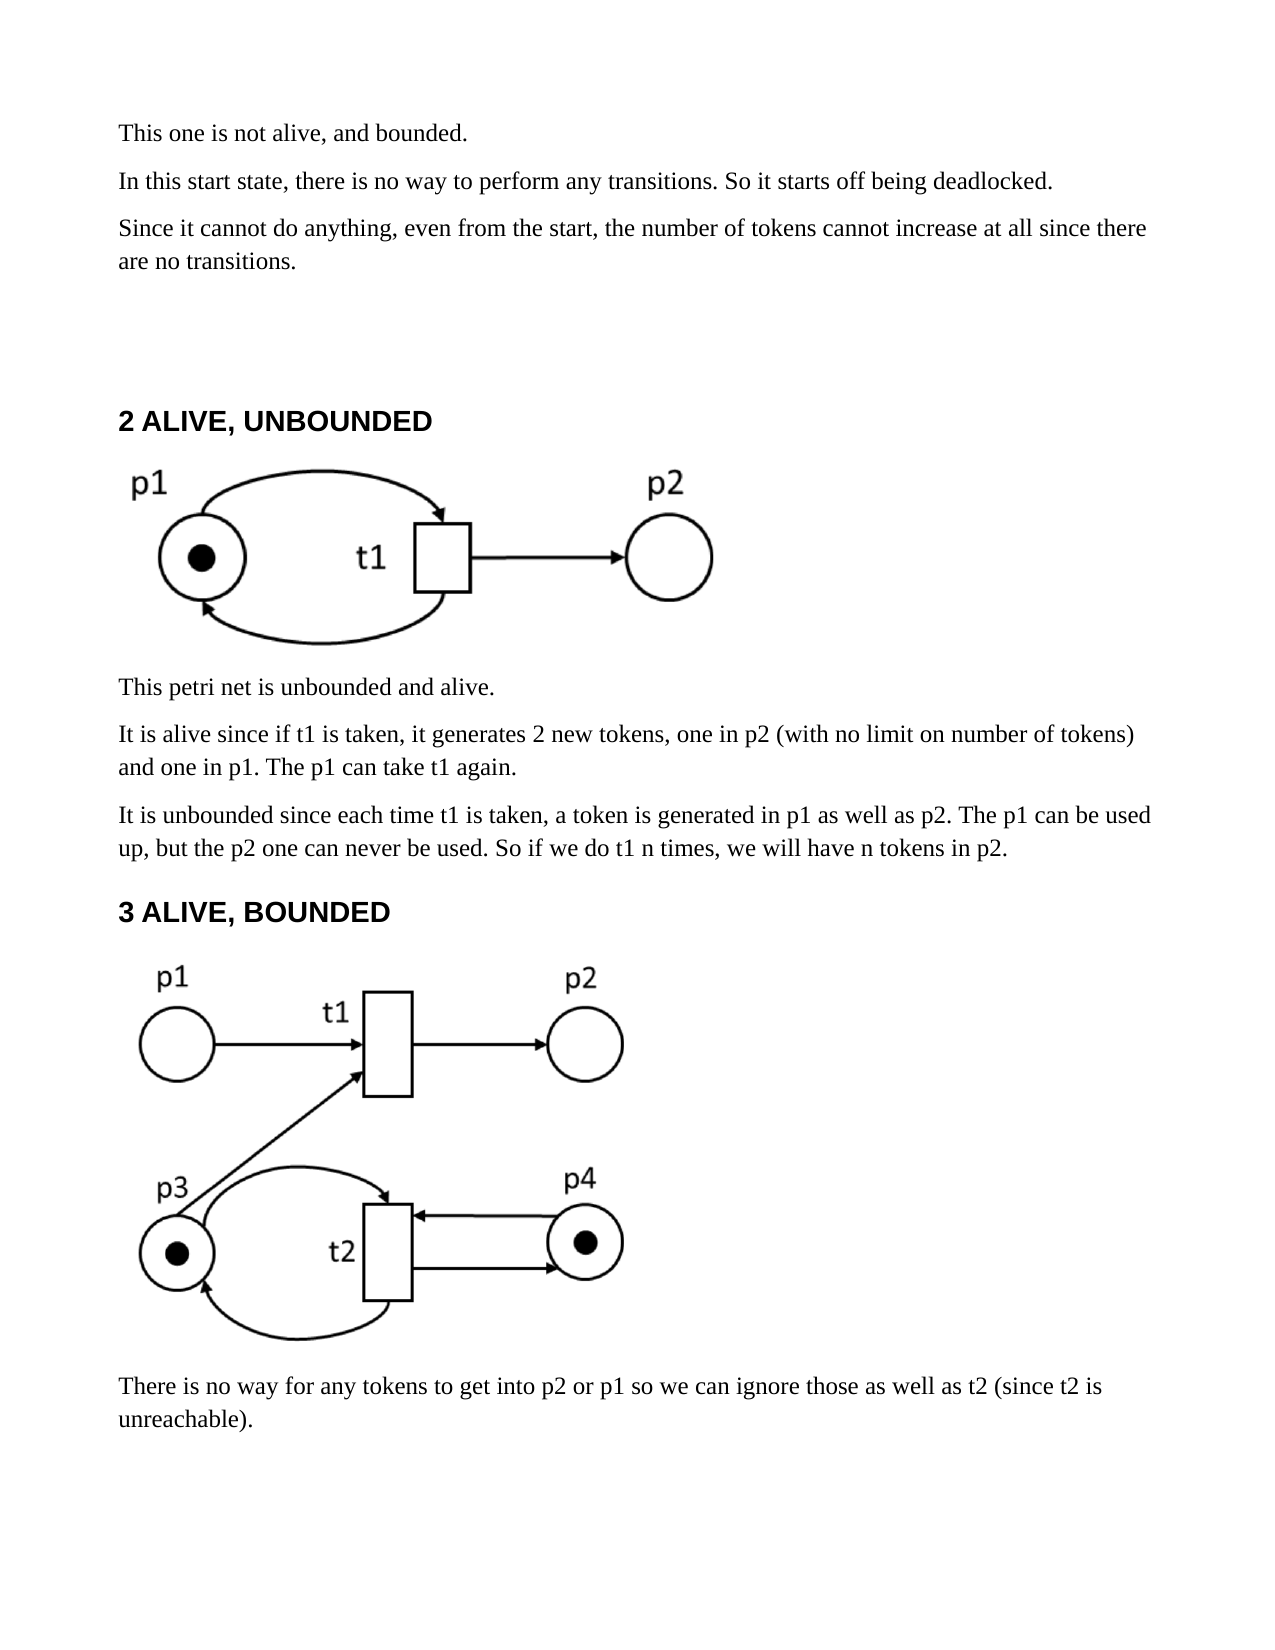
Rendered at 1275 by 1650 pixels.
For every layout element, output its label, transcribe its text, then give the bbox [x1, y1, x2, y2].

text It is unbounded since each time t1 is taken, a token is generated in p1 as well as p2. The p1 can be used up, but the p2 one can never be used. So if we do t1 n times, we will have n tokens in p2. [118, 800, 1157, 862]
subtitle 3 ALIVE, BOUNDED [118, 895, 1157, 929]
text It is alive since if t1 is taken, it generates 2 new tokens, one in p2 (with no limit on number of tokens) and one in p1. The p1 can take t1 again. [118, 719, 1157, 781]
text Since it cannot do anything, even from the start, the number of tokens cannot increase at all since there are no transitions. [118, 213, 1157, 275]
text This petri net is unbounded and alive. [118, 672, 1157, 701]
picture [118, 449, 729, 653]
text This one is not alive, and bounded. [118, 118, 1157, 147]
subtitle 2 ALIVE, UNBOUNDED [118, 404, 1157, 437]
text There is no way for any tokens to get into p2 or p1 so we can ignore those as well as t2 (since t2 is unreachable). [118, 1371, 1157, 1433]
text In this start state, there is no way to perform any transitions. So it starts off being deadlocked. [118, 166, 1157, 194]
picture [118, 941, 662, 1353]
